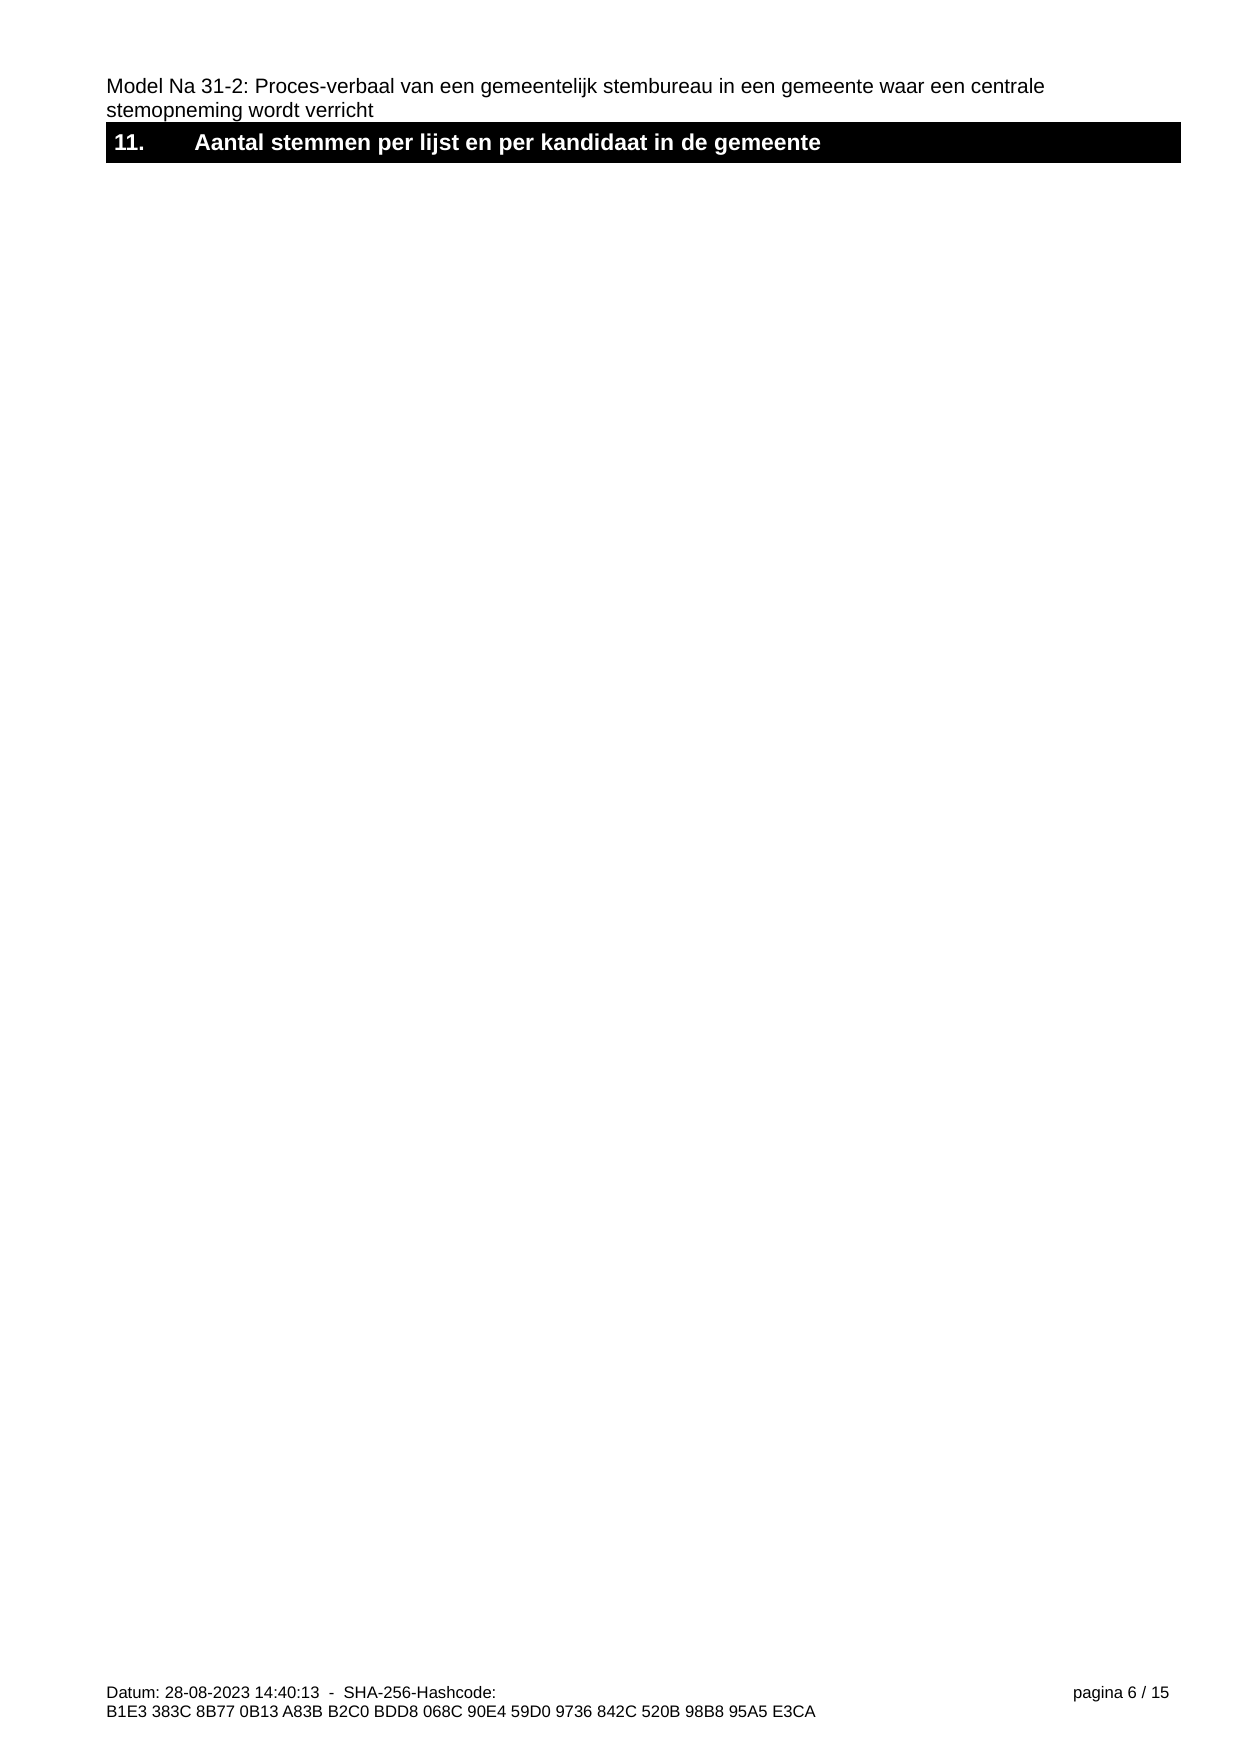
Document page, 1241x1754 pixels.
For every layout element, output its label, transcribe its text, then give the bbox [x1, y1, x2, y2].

subtitle Aantal stemmen per lijst en per kandidaat in de gemeente [111, 127, 1177, 159]
